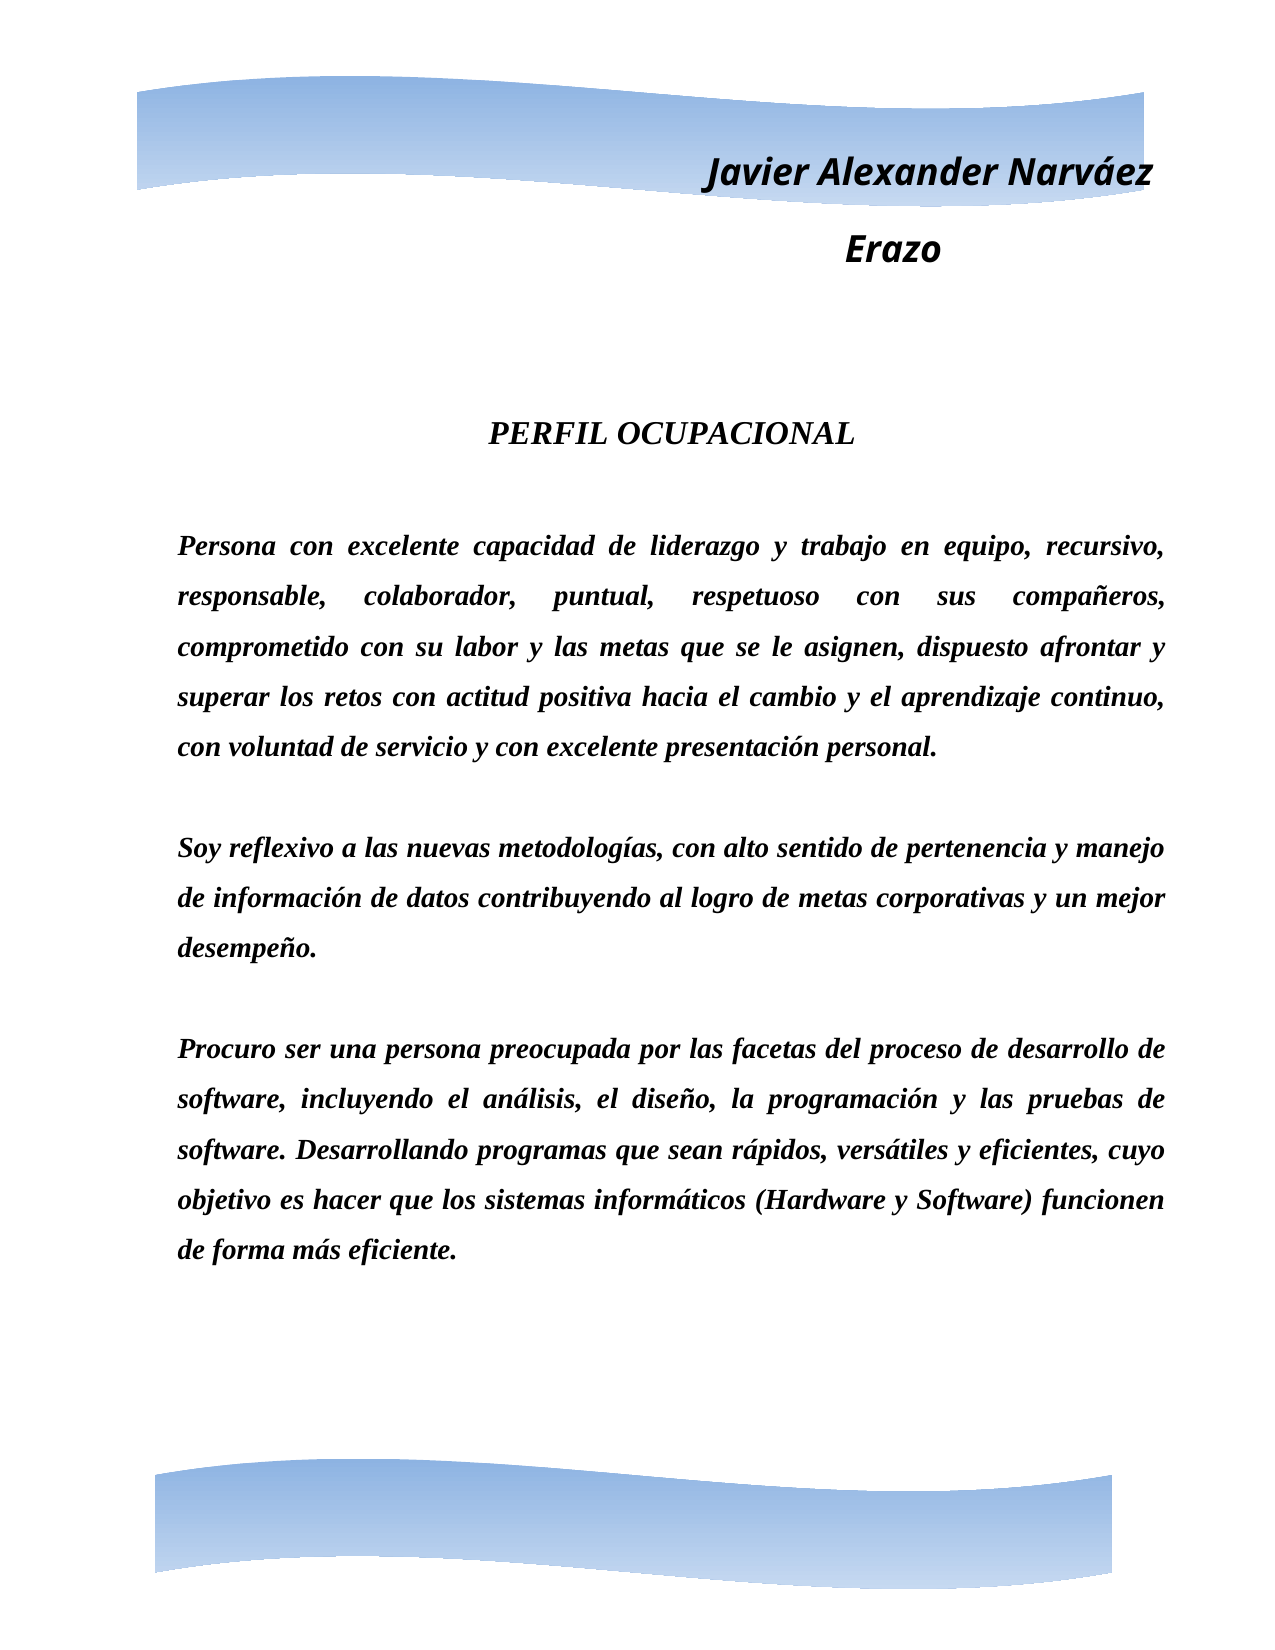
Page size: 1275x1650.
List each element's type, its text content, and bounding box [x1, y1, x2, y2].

text Procuro ser una persona preocupada por las facetas del proceso de desarrollo de software, incluyendo el análisis, el diseño, la programación y las pruebas de software. Desarrollando programas que sean rápidos, versátiles y eficientes, cuyo objetivo es hacer que los sistemas informáticos (Hardware y Software) funcionen de forma más eficiente. [177, 1031, 1167, 1266]
subtitle Persona con excelente capacidad de liderazgo y trabajo en equipo, recursivo, responsable, colaborador, puntual, respetuoso con sus compañeros, comprometido con su labor y las metas que se le asignen, dispuesto afrontar y superar los retos con actitud positiva hacia el cambio y el aprendizaje continuo, con voluntad de servicio y con excelente presentación personal. [177, 528, 1167, 763]
subtitle PERFIL OCUPACIONAL [177, 413, 1167, 451]
text Soy reflexivo a las nuevas metodologías, con alto sentido de pertenencia y manejo de información de datos contribuyendo al logro de metas corporativas y un mejor desempeño. [177, 830, 1167, 964]
